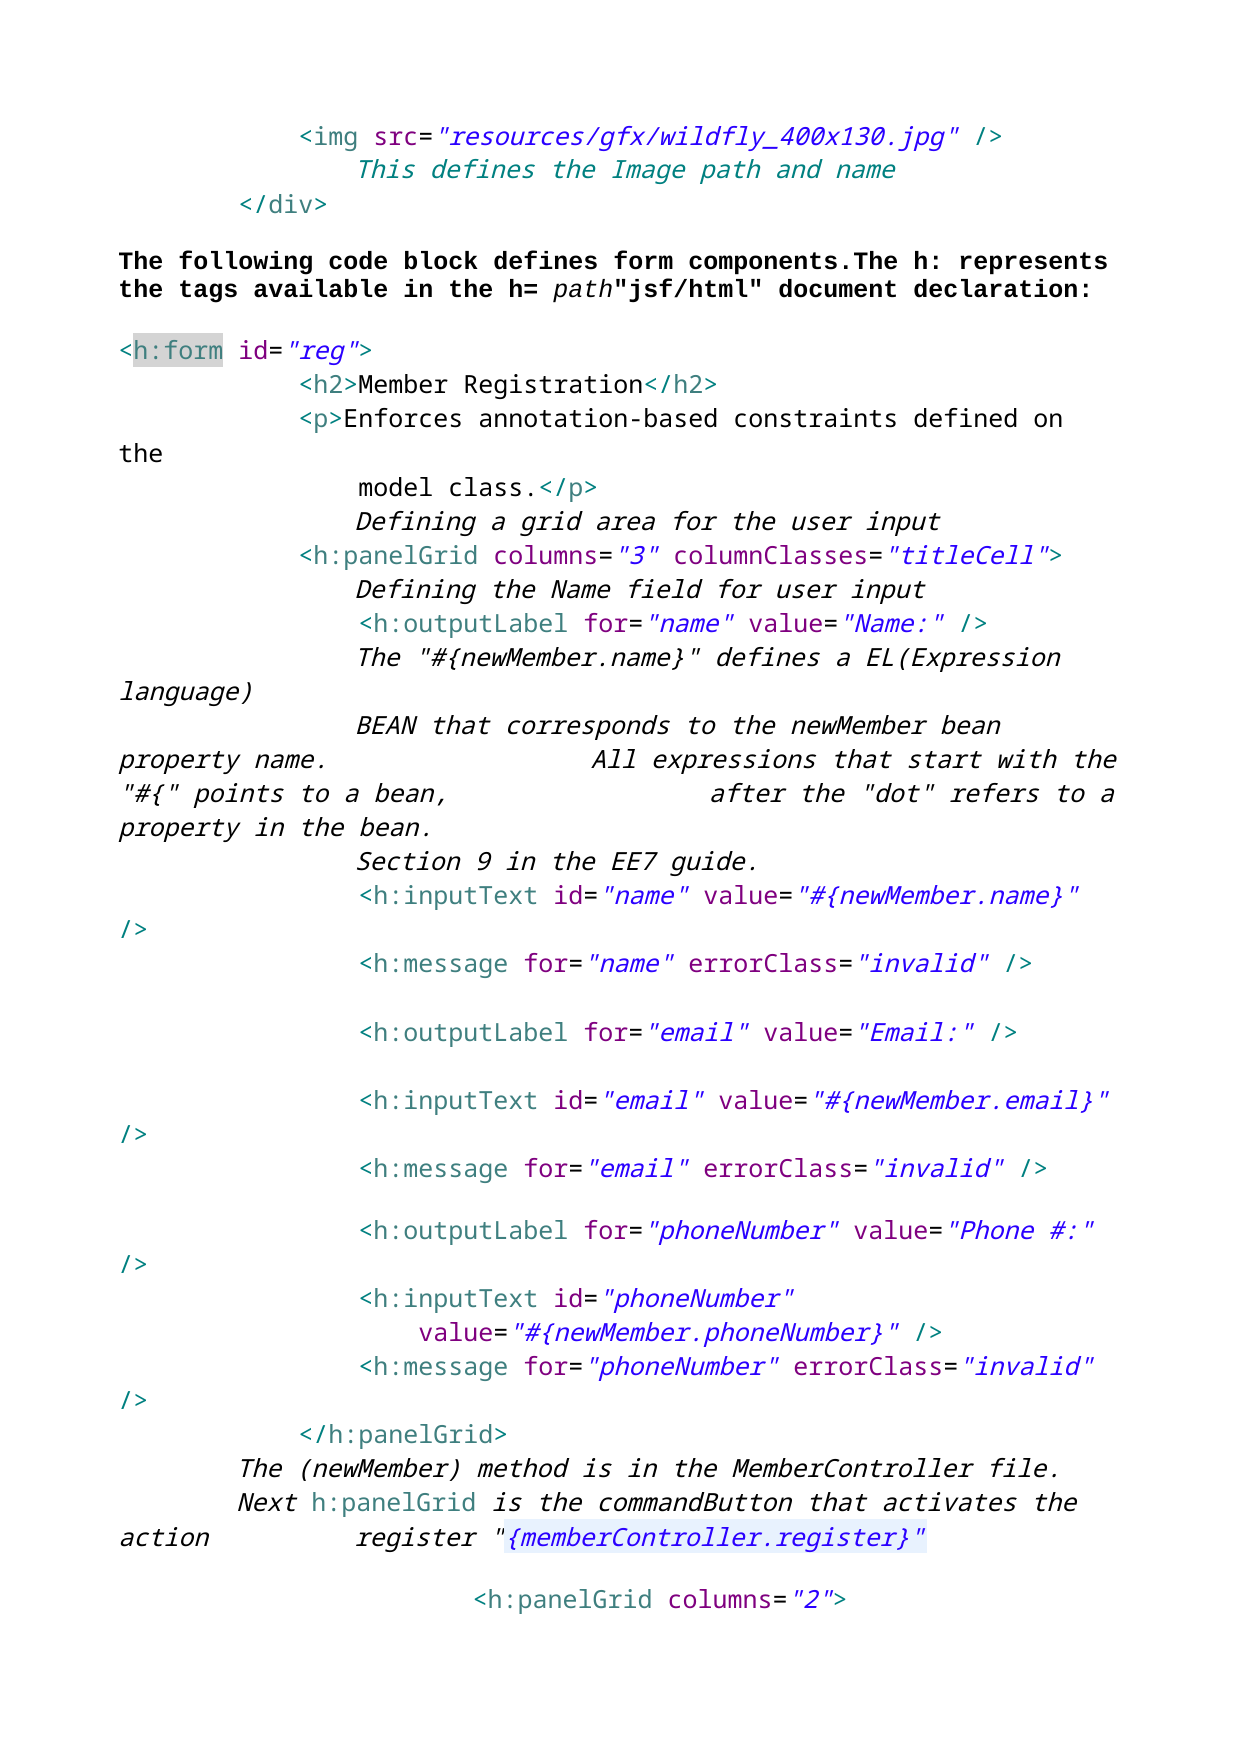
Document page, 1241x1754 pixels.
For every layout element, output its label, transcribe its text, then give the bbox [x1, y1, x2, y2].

text </div> [118, 186, 1122, 220]
text <h:message for="name" errorClass="invalid" /> [118, 946, 1122, 980]
text <h:message for="email" errorClass="invalid" /> [118, 1151, 1122, 1184]
text <h:form id="reg"> [118, 333, 1122, 367]
text <h:outputLabel for="name" value="Name:" /> [118, 606, 1122, 639]
text Defining a grid area for the user input [118, 503, 1122, 537]
text value="#{newMember.phoneNumber}" /> [118, 1315, 1122, 1349]
text Section 9 in the EE7 guide. [118, 844, 1122, 878]
text <h:message for="phoneNumber" errorClass="invalid" /> [118, 1349, 1122, 1417]
text <img src="resources/gfx/wildfly_400x130.jpg" /> [118, 118, 1122, 152]
text <h:inputText id="name" value="#{newMember.name}" /> [118, 878, 1122, 946]
text <h:panelGrid columns="3" columnClasses="titleCell"> [118, 537, 1122, 571]
text <h:outputLabel for="email" value="Email:" /> [118, 1014, 1122, 1048]
text <h:inputText id="phoneNumber" [118, 1281, 1122, 1315]
text Defining the Name field for user input [118, 571, 1122, 606]
text This defines the Image path and name [118, 152, 1122, 186]
text <p>Enforces annotation-based constraints defined on the [118, 401, 1122, 469]
text The following code block defines form components.The h: represents the tags available in the h= path"jsf/html" document declaration: [118, 248, 1122, 305]
text The "#{newMember.name}" defines a EL(Expression language) [118, 639, 1122, 708]
text <h:inputText id="email" value="#{newMember.email}" /> [118, 1082, 1122, 1151]
text model class.</p> [118, 469, 1122, 503]
text Next h:panelGrid is the commandButton that activates the action register "{memberController.register}" [118, 1485, 1122, 1553]
text BEAN that corresponds to the newMember bean property name. All expressions that start with the "#{" points to a bean, after the "dot" refers to a property in the bean. [118, 708, 1122, 844]
text <h:panelGrid columns="2"> [118, 1581, 1122, 1615]
text The (newMember) method is in the MemberController file. [118, 1451, 1122, 1485]
text </h:panelGrid> [118, 1417, 1122, 1451]
text <h2>Member Registration</h2> [118, 367, 1122, 401]
text <h:outputLabel for="phoneNumber" value="Phone #:" /> [118, 1213, 1122, 1281]
